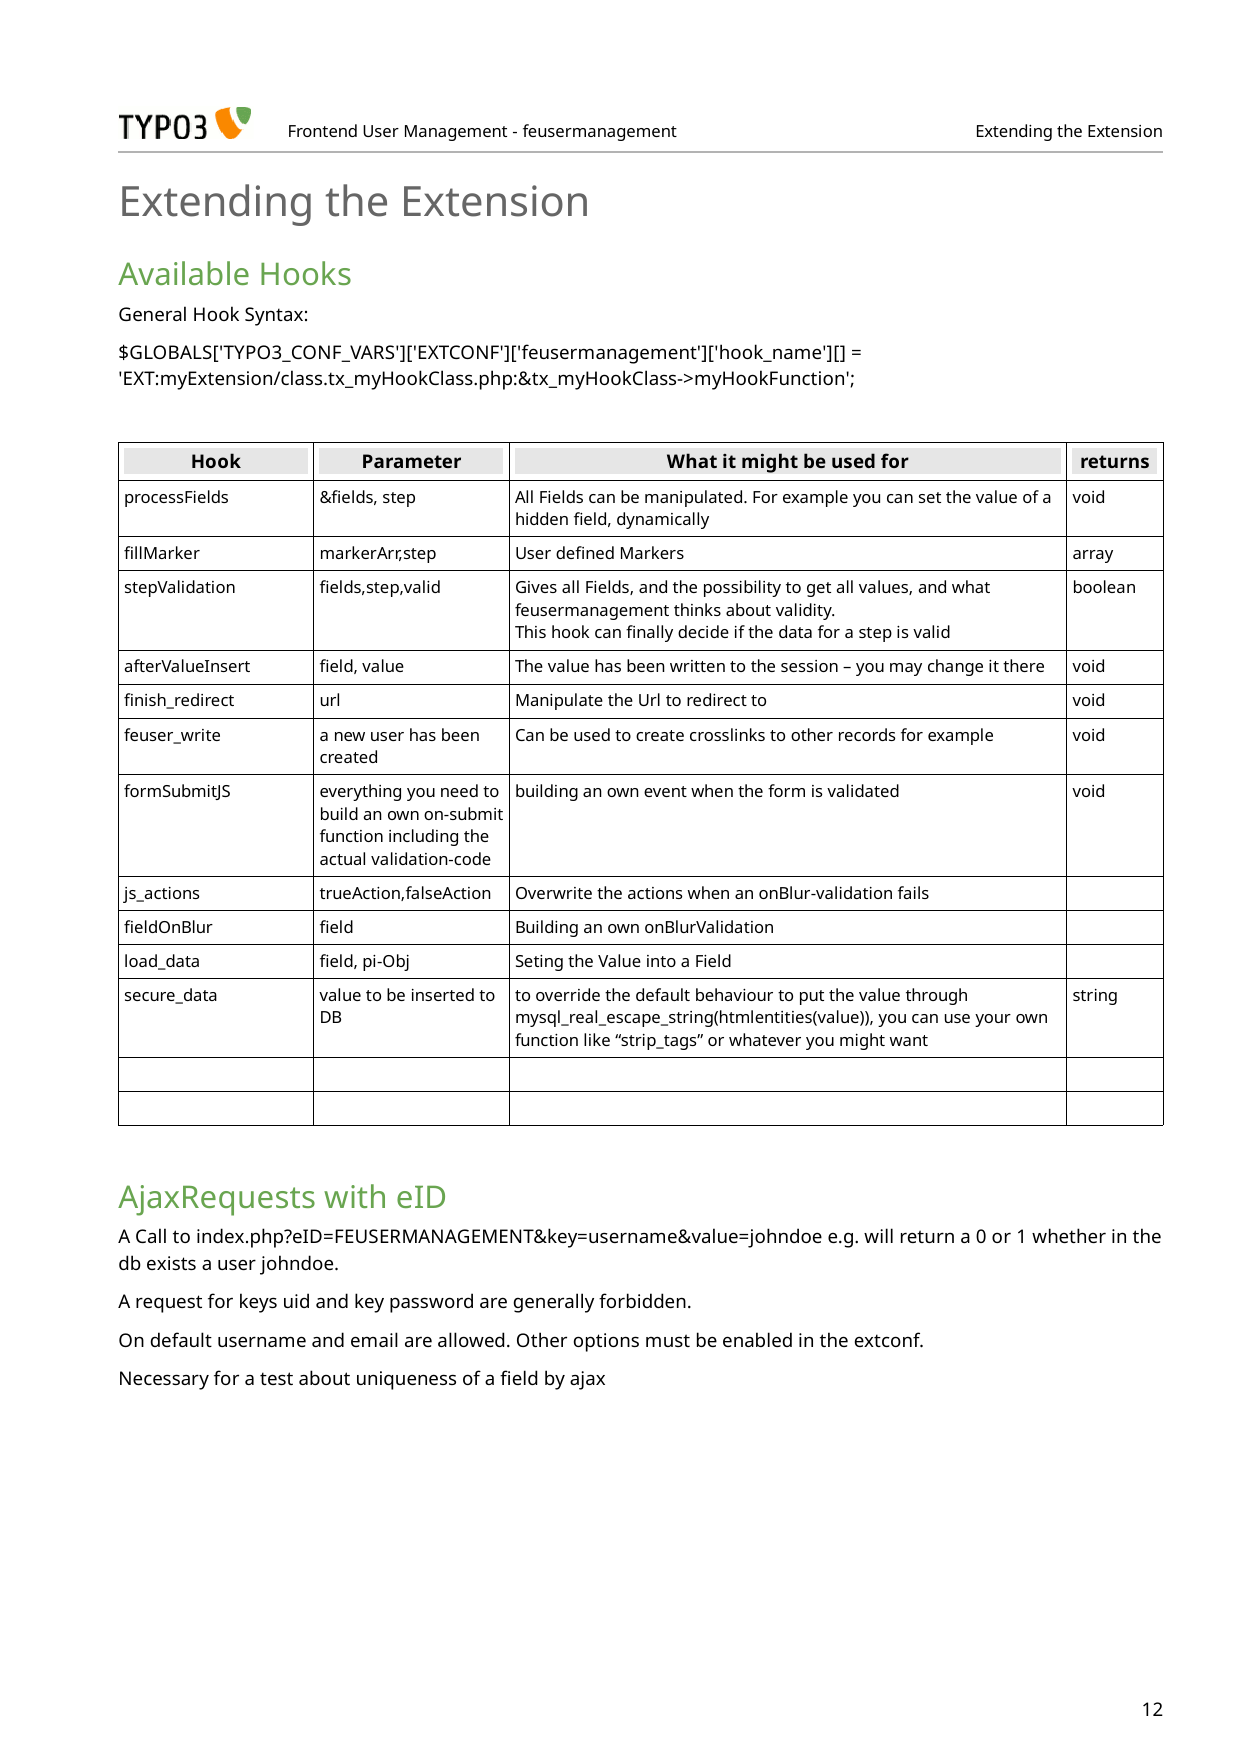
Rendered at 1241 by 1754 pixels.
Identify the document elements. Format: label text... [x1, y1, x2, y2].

table_cell feuser_write [119, 719, 313, 774]
table_cell stepValidation [119, 571, 313, 649]
table_cell void [1067, 775, 1163, 876]
table_cell js_actions [119, 877, 313, 910]
table_cell field, value [314, 651, 509, 683]
table_cell [1067, 1058, 1163, 1091]
table_cell array [1067, 537, 1163, 570]
table_cell boolean [1067, 571, 1163, 649]
table_cell fillMarker [119, 537, 313, 570]
table_cell field [314, 911, 509, 944]
table_cell [119, 1092, 313, 1125]
table_cell finish_redirect [119, 685, 313, 718]
table_cell void [1067, 481, 1163, 536]
table_cell void [1067, 651, 1163, 683]
text $GLOBALS['TYPO3_CONF_VARS']['EXTCONF']['feusermanagement']['hook_name'][] = 'EXT:myExtension/class.tx_myHookClass.php:&tx_myHookClass->myHookFunction'; [118, 339, 1163, 391]
subtitle Extending the Extension [118, 172, 1163, 228]
table_cell fields,step,valid [314, 571, 509, 649]
table_cell Gives all Fields, and the possibility to get all values, and what feusermanagement thinks about validity. This hook can finally decide if the data for a step is valid [510, 571, 1066, 649]
table_cell Manipulate the Url to redirect to [510, 685, 1066, 718]
text Necessary for a test about uniqueness of a field by ajax [118, 1365, 1163, 1391]
table_cell field, pi-Obj [314, 945, 509, 978]
table_cell trueAction,falseAction [314, 877, 509, 910]
table_cell markerArr,step [314, 537, 509, 570]
text General Hook Syntax: [118, 301, 1163, 327]
text A Call to index.php?eID=FEUSERMANAGEMENT&key=username&value=johndoe e.g. will return a 0 or 1 whether in the db exists a user johndoe. [118, 1223, 1163, 1275]
text On default username and email are allowed. Other options must be enabled in the extconf. [118, 1326, 1163, 1352]
table_cell [314, 1058, 509, 1091]
table_cell Overwrite the actions when an onBlur-validation fails [510, 877, 1066, 910]
picture [118, 106, 254, 139]
table_cell [119, 1058, 313, 1091]
table_cell a new user has been created [314, 719, 509, 774]
table_cell Seting the Value into a Field [510, 945, 1066, 978]
table_cell to override the default behaviour to put the value through mysql_real_escape_string(htmlentities(value)), you can use your own function like “strip_tags” or whatever you might want [510, 979, 1066, 1057]
table_cell processFields [119, 481, 313, 536]
table_cell All Fields can be manipulated. For example you can set the value of a hidden field, dynamically [510, 481, 1066, 536]
table_cell [1067, 945, 1163, 978]
table_cell value to be inserted to DB [314, 979, 509, 1057]
table_cell [1067, 877, 1163, 910]
table_cell Can be used to create crosslinks to other records for example [510, 719, 1066, 774]
table_cell load_data [119, 945, 313, 978]
subtitle AjaxRequests with eID [118, 1175, 1163, 1217]
table_cell [1067, 911, 1163, 944]
table_header Parameter [314, 443, 509, 480]
table_cell void [1067, 685, 1163, 718]
table_header What it might be used for [510, 443, 1066, 480]
table_cell User defined Markers [510, 537, 1066, 570]
table_cell &fields, step [314, 481, 509, 536]
table_cell [510, 1092, 1066, 1125]
table_cell url [314, 685, 509, 718]
text A request for keys uid and key password are generally forbidden. [118, 1288, 1163, 1314]
table_cell The value has been written to the session – you may change it there [510, 651, 1066, 683]
table_header returns [1067, 443, 1163, 480]
table_cell [510, 1058, 1066, 1091]
table_cell afterValueInsert [119, 651, 313, 683]
table_cell [1067, 1092, 1163, 1125]
table_cell secure_data [119, 979, 313, 1057]
table_cell string [1067, 979, 1163, 1057]
subtitle Available Hooks [118, 252, 1163, 294]
table_cell formSubmitJS [119, 775, 313, 876]
table_cell [314, 1092, 509, 1125]
table_cell Building an own onBlurValidation [510, 911, 1066, 944]
table_cell void [1067, 719, 1163, 774]
table_cell fieldOnBlur [119, 911, 313, 944]
table_cell everything you need to build an own on-submit function including the actual validation-code [314, 775, 509, 876]
table_cell building an own event when the form is validated [510, 775, 1066, 876]
table_header Hook [119, 443, 313, 480]
